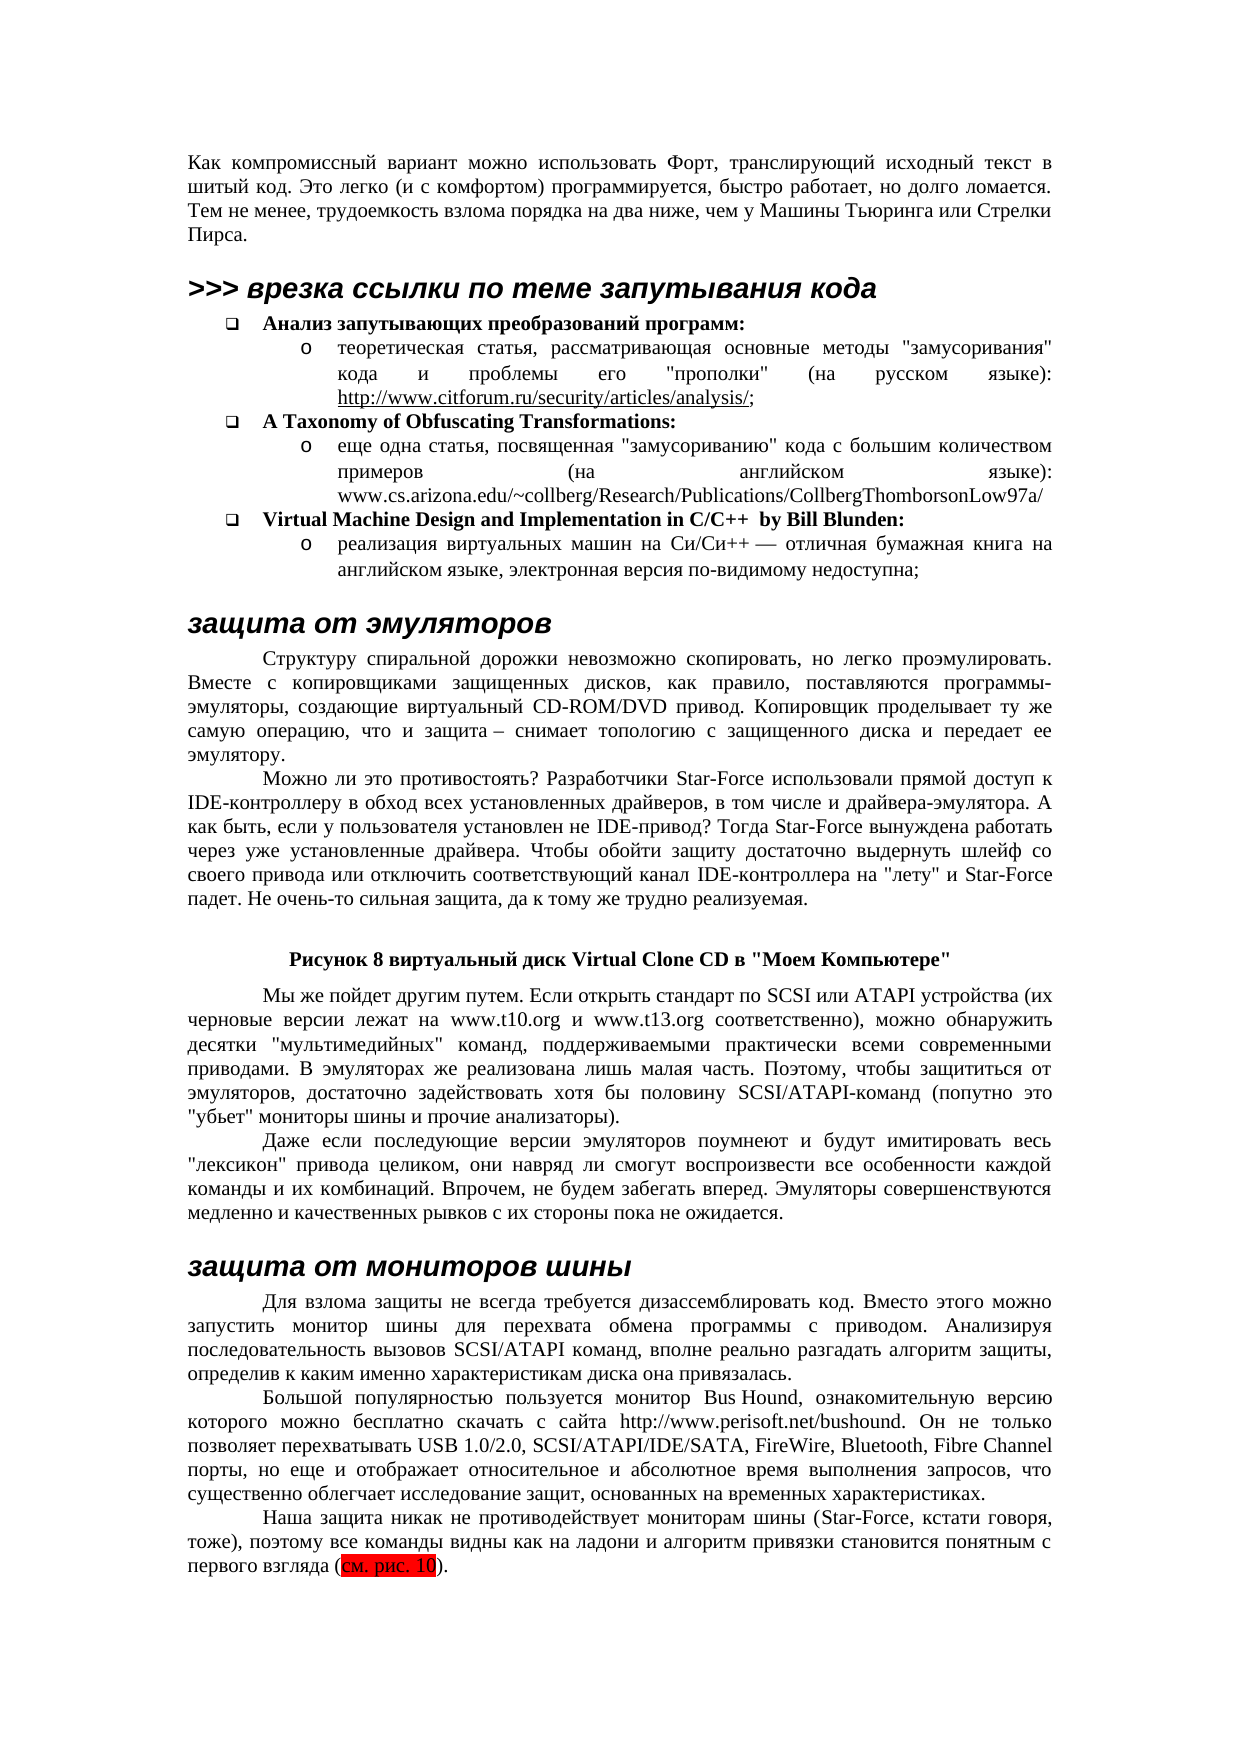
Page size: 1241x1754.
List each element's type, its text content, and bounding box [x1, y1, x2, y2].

text Мы же пойдет другим путем. Если открыть стандарт по SCSI или ATAPI устройства (их черновые версии лежат на www.t10.org и www.t13.org соответственно), можно обнаружить десятки "мультимедийных" команд, поддерживаемыми практически всеми современными приводами. В эмуляторах же реализована лишь малая часть. Поэтому, чтобы защититься от эмуляторов, достаточно задействовать хотя бы половину SCSI/ATAPI-команд (попутно это "убьет" мониторы шины и прочие анализаторы). [187, 983, 1053, 1128]
text Даже если последующие версии эмуляторов поумнеют и будут имитировать весь "лексикон" привода целиком, они навряд ли смогут воспроизвести все особенности каждой команды и их комбинаций. Впрочем, не будем забегать вперед. Эмуляторы совершенствуются медленно и качественных рывков с их стороны пока не ожидается. [187, 1128, 1053, 1224]
text Как компромиссный вариант можно использовать Форт, транслирующий исходный текст в шитый код. Это легко (и с комфортом) программируется, быстро работает, но долго ломается. Тем не менее, трудоемкость взлома порядка на два ниже, чем у Машины Тьюринга или Стрелки Пирса. [187, 150, 1053, 246]
list Анализ запутывающих преобразований программ: [225, 311, 1053, 335]
list еще одна статья, посвященная "замусориванию" кода с большим количеством примеров (на английском языке): www.cs.arizona.edu/~collberg/Research/Publications/CollbergThomborsonLow97a/ [300, 433, 1053, 507]
text Структуру спиральной дорожки невозможно скопировать, но легко проэмулировать. Вместе с копировщиками защищенных дисков, как правило, поставляются программы-эмуляторы, создающие виртуальный CD-ROM/DVD привод. Копировщик проделывает ту же самую операцию, что и защита – снимает топологию с защищенного диска и передает ее эмулятору. [187, 646, 1053, 766]
text Можно ли это противостоять? Разработчики Star-Force использовали прямой доступ к IDE-контроллеру в обход всех установленных драйверов, в том числе и драйвера-эмулятора. А как быть, если у пользователя установлен не IDE-привод? Тогда Star-Force вынуждена работать через уже установленные драйвера. Чтобы обойти защиту достаточно выдернуть шлейф со своего привода или отключить соответствующий канал IDE-контроллера на "лету" и Star-Force падет. Не очень-то сильная защита, да к тому же трудно реализуемая. [187, 766, 1053, 910]
text Рисунок 8 виртуальный диск Virtual Clone CD в "Моем Компьютере" [187, 947, 1053, 971]
subtitle >>> врезка ссылки по теме запутывания кода [187, 271, 1053, 305]
list Virtual Machine Design and Implementation in C/C++ by Bill Blunden: [225, 507, 1053, 531]
subtitle защита от эмуляторов [187, 606, 1053, 639]
list теоретическая статья, рассматривающая основные методы "замусоривания" кода и проблемы его "прополки" (на русском языке): http://www.citforum.ru/security/articles/analysis/; [300, 335, 1053, 409]
subtitle защита от мониторов шины [187, 1249, 1053, 1282]
text Для взлома защиты не всегда требуется дизассемблировать код. Вместо этого можно запустить монитор шины для перехвата обмена программы с приводом. Анализируя последовательность вызовов SCSI/ATAPI команд, вполне реально разгадать алгоритм защиты, определив к каким именно характеристикам диска она привязалась. [187, 1289, 1053, 1385]
text Наша защита никак не противодействует мониторам шины (Star-Force, кстати говоря, тоже), поэтому все команды видны как на ладони и алгоритм привязки становится понятным с первого взгляда (см. рис. 10). [187, 1505, 1053, 1577]
text Большой популярностью пользуется монитор Bus Hound, ознакомительную версию которого можно бесплатно скачать с сайта http://www.perisoft.net/bushound. Он не только позволяет перехватывать USB 1.0/2.0, SCSI/ATAPI/IDE/SATA, FireWire, Bluetooth, Fibre Channel порты, но еще и отображает относительное и абсолютное время выполнения запросов, что существенно облегчает исследование защит, основанных на временных характеристиках. [187, 1385, 1053, 1505]
list реализация виртуальных машин на Си/Си++ — отличная бумажная книга на английском языке, электронная версия по-видимому недоступна; [300, 531, 1053, 581]
list A Taxonomy of Obfuscating Transformations: [225, 409, 1053, 433]
